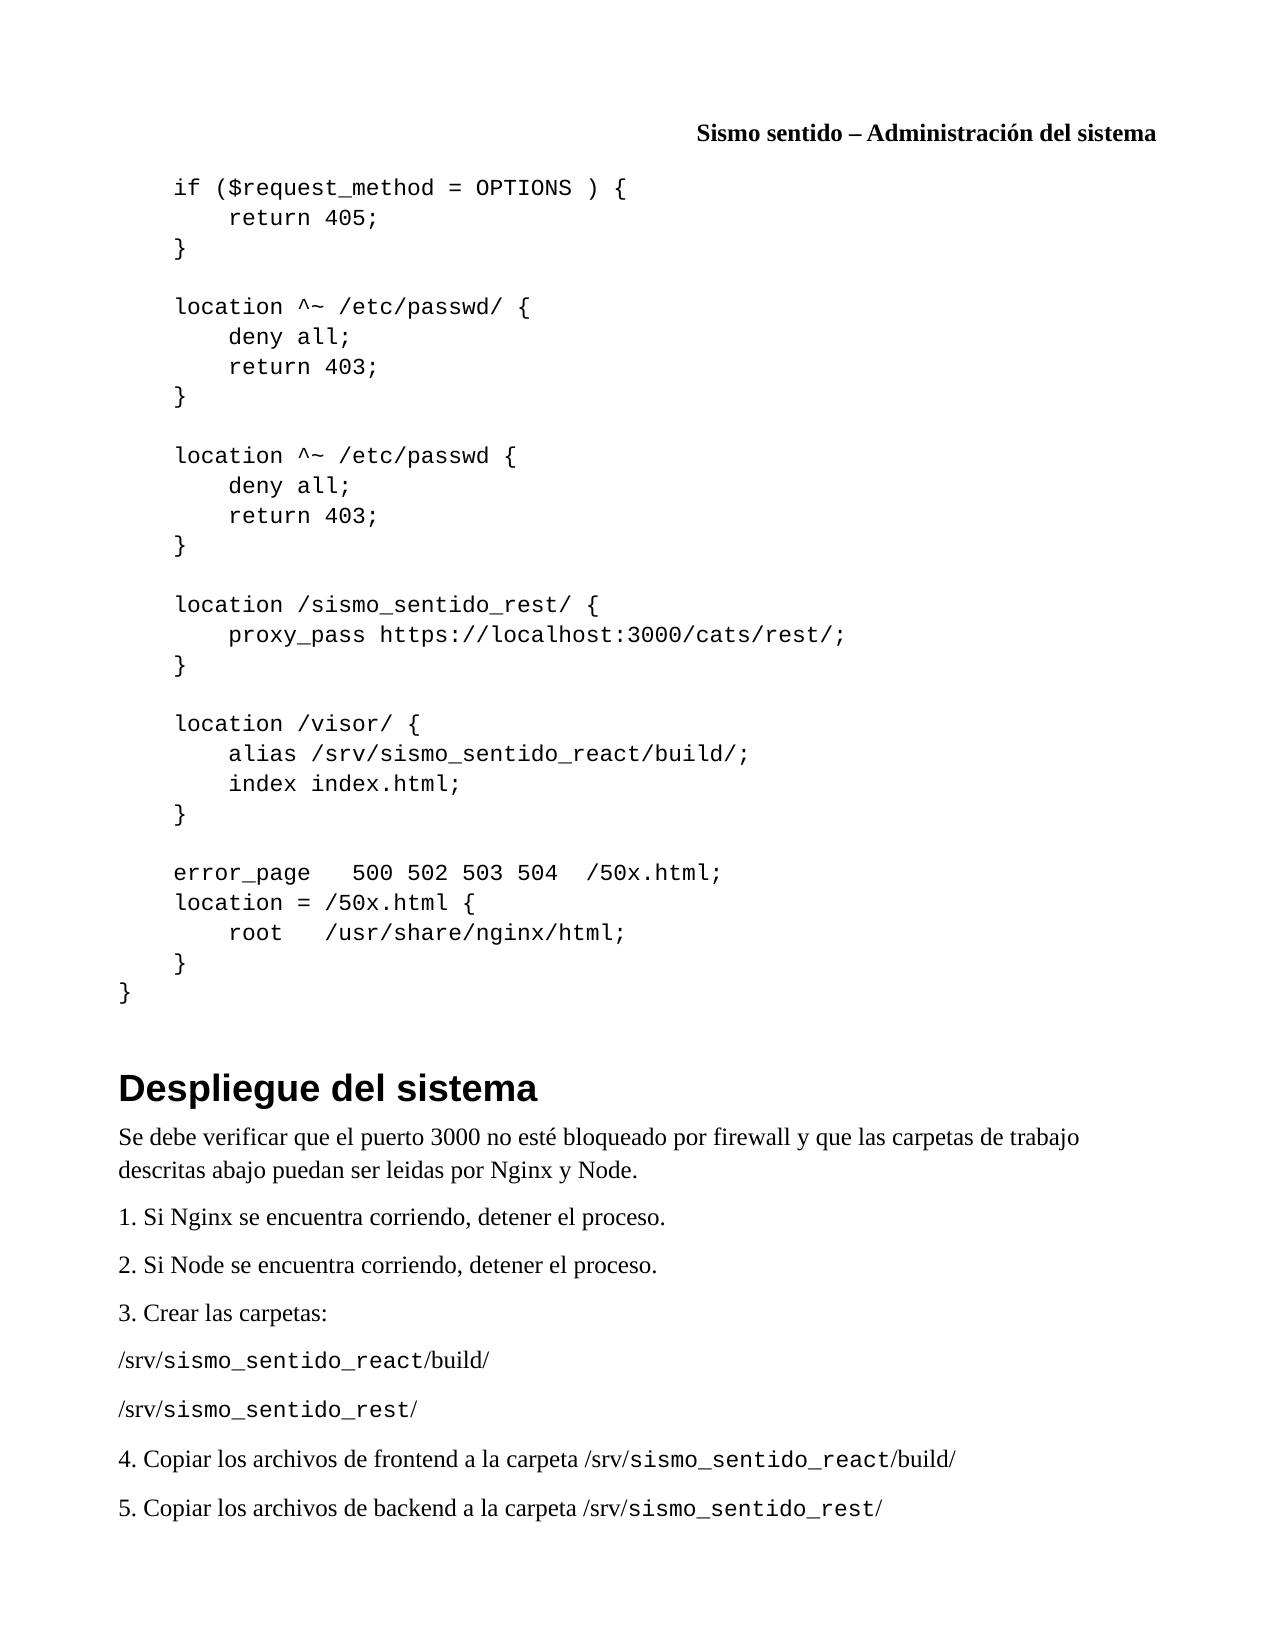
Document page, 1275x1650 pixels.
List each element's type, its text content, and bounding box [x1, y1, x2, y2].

text location = /50x.html { [118, 891, 1157, 917]
text } [118, 802, 1157, 828]
text error_page 500 502 503 504 /50x.html; [118, 862, 1157, 887]
text location ^~ /etc/passwd/ { [118, 296, 1157, 321]
text deny all; [118, 474, 1157, 500]
text } [118, 236, 1157, 262]
text index index.html; [118, 772, 1157, 798]
text 4. Copiar los archivos de frontend a la carpeta /srv/sismo_sentido_react/build/ [118, 1444, 1157, 1474]
text } [118, 534, 1157, 560]
text return 403; [118, 355, 1157, 381]
text location /sismo_sentido_rest/ { [118, 593, 1157, 619]
text location ^~ /etc/passwd { [118, 444, 1157, 470]
text return 403; [118, 504, 1157, 530]
text /srv/sismo_sentido_react/build/ [118, 1345, 1157, 1376]
text 3. Crear las carpetas: [118, 1298, 1157, 1326]
text 5. Copiar los archivos de backend a la carpeta /srv/sismo_sentido_rest/ [118, 1493, 1157, 1523]
text proxy_pass https://localhost:3000/cats/rest/; [118, 623, 1157, 649]
text Se debe verificar que el puerto 3000 no esté bloqueado por firewall y que las carpetas de trabajo descritas abajo puedan ser leidas por Nginx y Node. [118, 1122, 1157, 1184]
text } [118, 385, 1157, 411]
text deny all; [118, 325, 1157, 351]
subtitle Despliegue del sistema [118, 1066, 1157, 1109]
text } [118, 981, 1157, 1007]
text 2. Si Node se encuentra corriendo, detener el proceso. [118, 1250, 1157, 1279]
text location /visor/ { [118, 713, 1157, 738]
text } [118, 951, 1157, 977]
text return 405; [118, 206, 1157, 232]
text root /usr/share/nginx/html; [118, 921, 1157, 947]
text 1. Si Nginx se encuentra corriendo, detener el proceso. [118, 1202, 1157, 1231]
text alias /srv/sismo_sentido_react/build/; [118, 742, 1157, 768]
text } [118, 653, 1157, 679]
text if ($request_method = OPTIONS ) { [118, 176, 1157, 202]
text /srv/sismo_sentido_rest/ [118, 1394, 1157, 1425]
